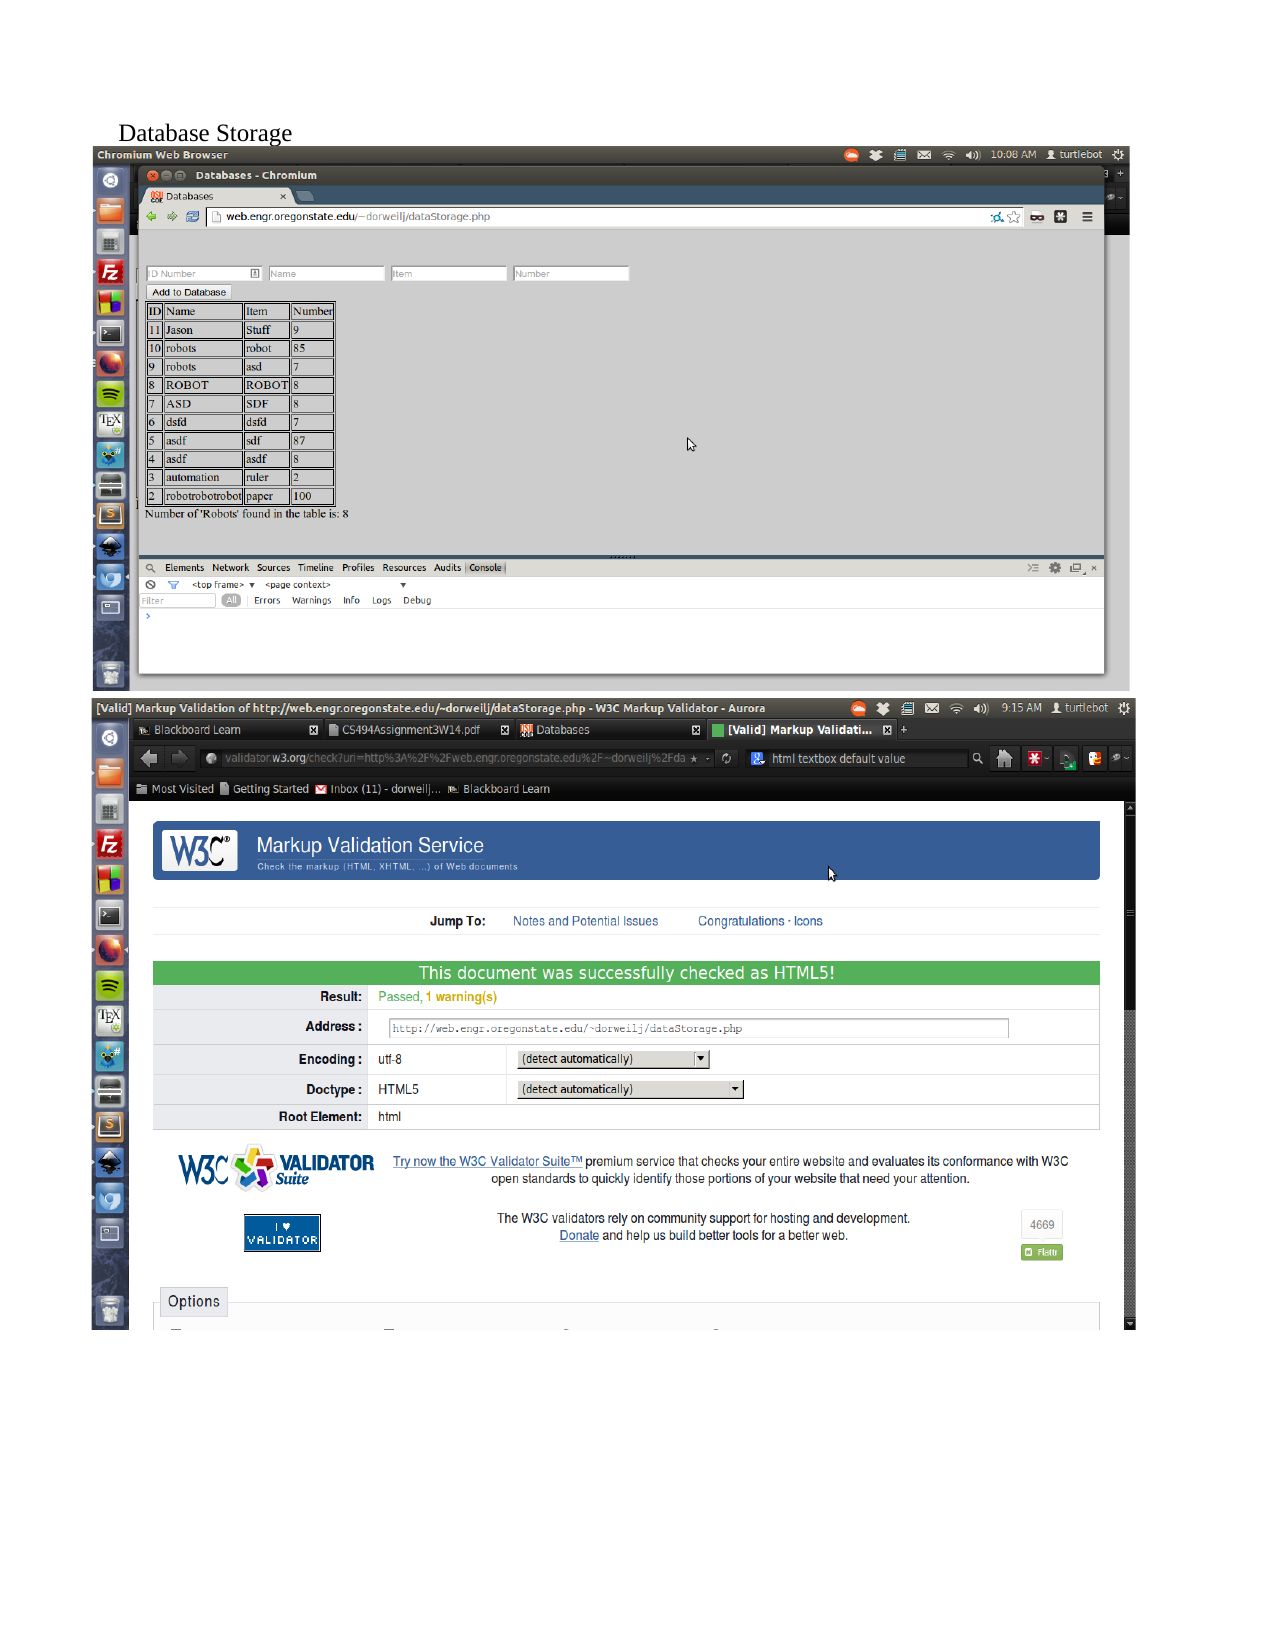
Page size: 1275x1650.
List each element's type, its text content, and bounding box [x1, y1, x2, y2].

picture [91, 698, 1136, 1330]
text Database Storage [118, 118, 1157, 147]
picture [92, 146, 1130, 691]
